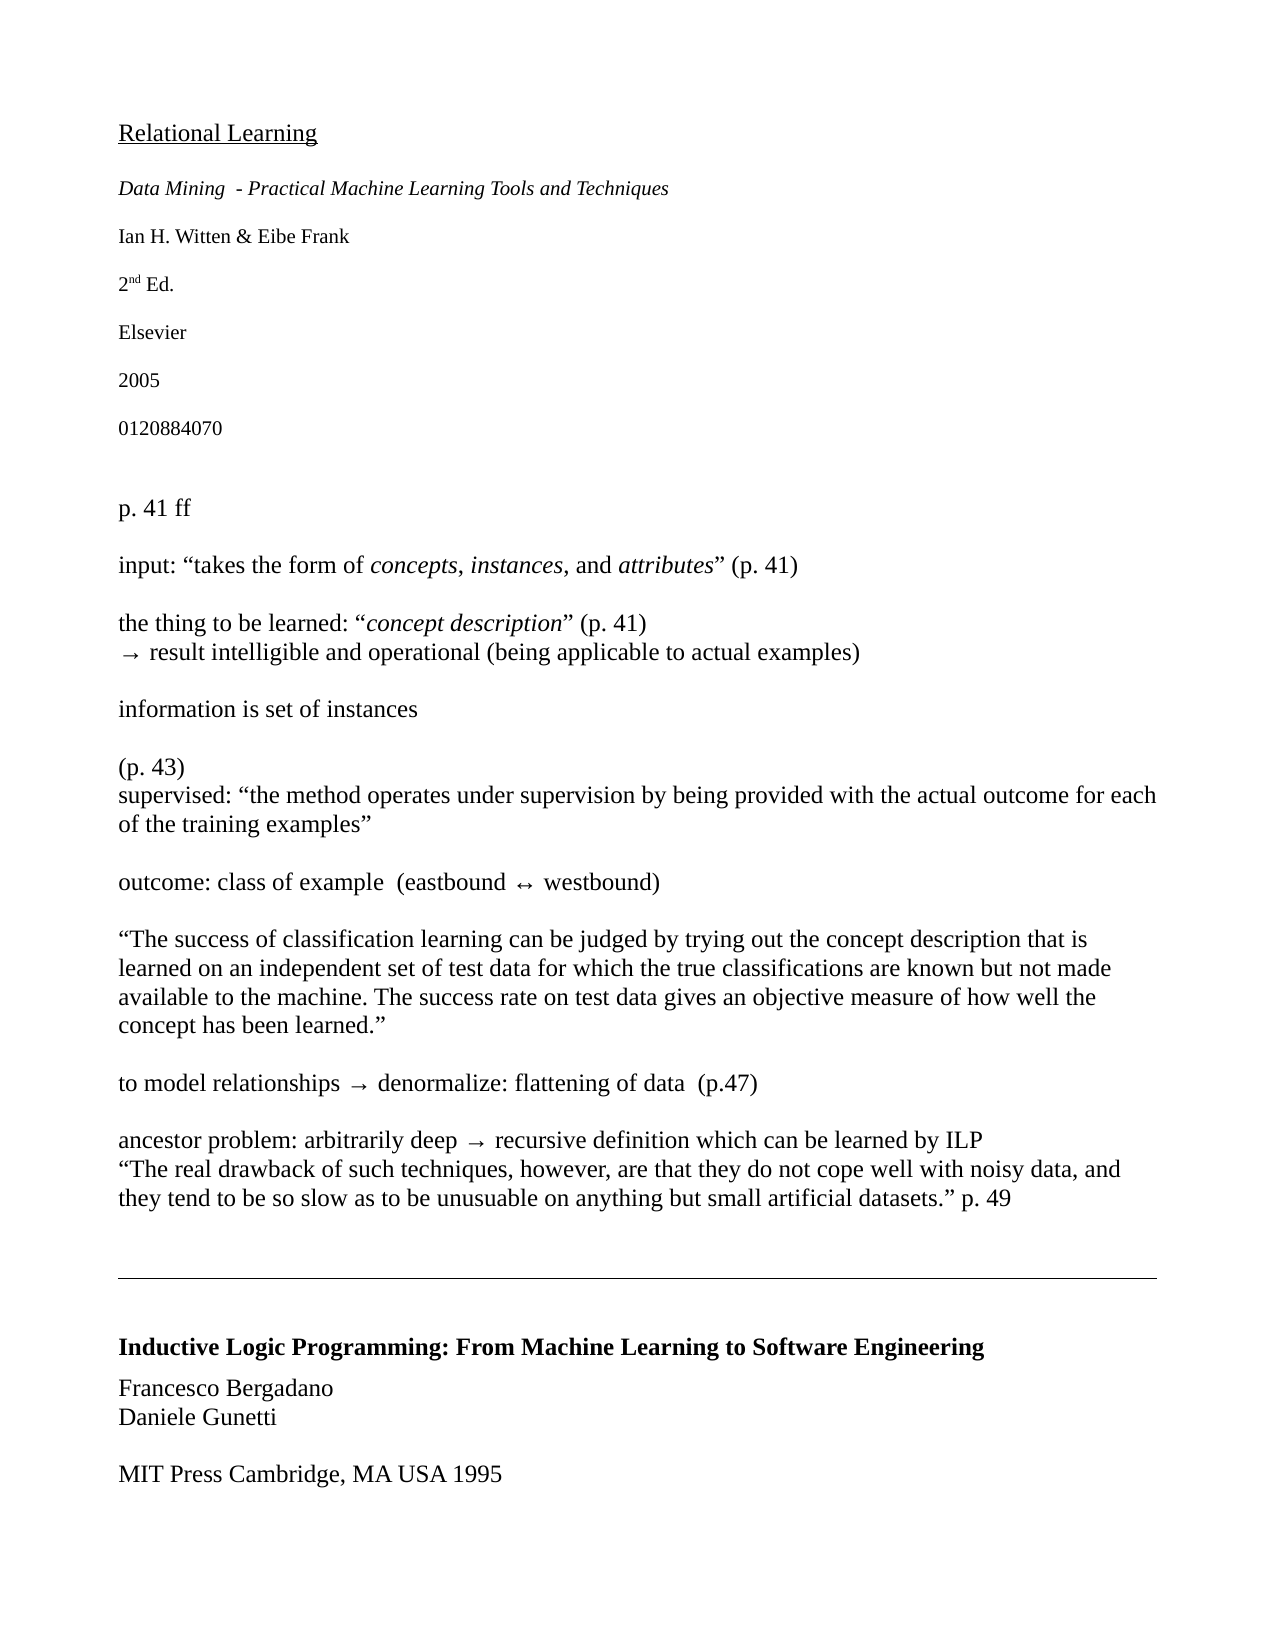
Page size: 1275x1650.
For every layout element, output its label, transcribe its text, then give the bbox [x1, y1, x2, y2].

text ancestor problem: arbitrarily deep → recursive definition which can be learned by ILP [118, 1126, 1157, 1154]
text (p. 43) [118, 752, 1157, 781]
text Elsevier [118, 320, 1157, 344]
text information is set of instances [118, 694, 1157, 723]
text input: “takes the form of concepts, instances, and attributes” (p. 41) [118, 551, 1157, 579]
text Ian H. Witten & Eibe Frank [118, 224, 1157, 248]
text 0120884070 [118, 416, 1157, 440]
text Francesco Bergadano [118, 1373, 1157, 1402]
text → result intelligible and operational (being applicable to actual examples) [118, 637, 1157, 666]
text MIT Press Cambridge, MA USA 1995 [118, 1459, 1157, 1488]
text supervised: “the method operates under supervision by being provided with the actual outcome for each of the training examples” [118, 781, 1157, 838]
text p. 41 ff [118, 493, 1157, 522]
text Daniele Gunetti [118, 1402, 1157, 1431]
subtitle Inductive Logic Programming: From Machine Learning to Software Engineering [118, 1332, 1157, 1361]
text to model relationships → denormalize: flattening of data (p.47) [118, 1068, 1157, 1097]
text “The real drawback of such techniques, however, are that they do not cope well with noisy data, and they tend to be so slow as to be unusuable on anything but small artificial datasets.” p. 49 [118, 1154, 1157, 1212]
text 2nd Ed. [118, 272, 1157, 296]
text “The success of classification learning can be judged by trying out the concept description that is learned on an independent set of test data for which the true classifications are known but not made available to the machine. The success rate on test data gives an objective measure of how well the concept has been learned.” [118, 924, 1157, 1039]
text Data Mining - Practical Machine Learning Tools and Techniques [118, 176, 1157, 200]
text Relational Learning [118, 118, 1157, 147]
text 2005 [118, 368, 1157, 392]
text the thing to be learned: “concept description” (p. 41) [118, 608, 1157, 637]
text outcome: class of example (eastbound ↔ westbound) [118, 867, 1157, 896]
